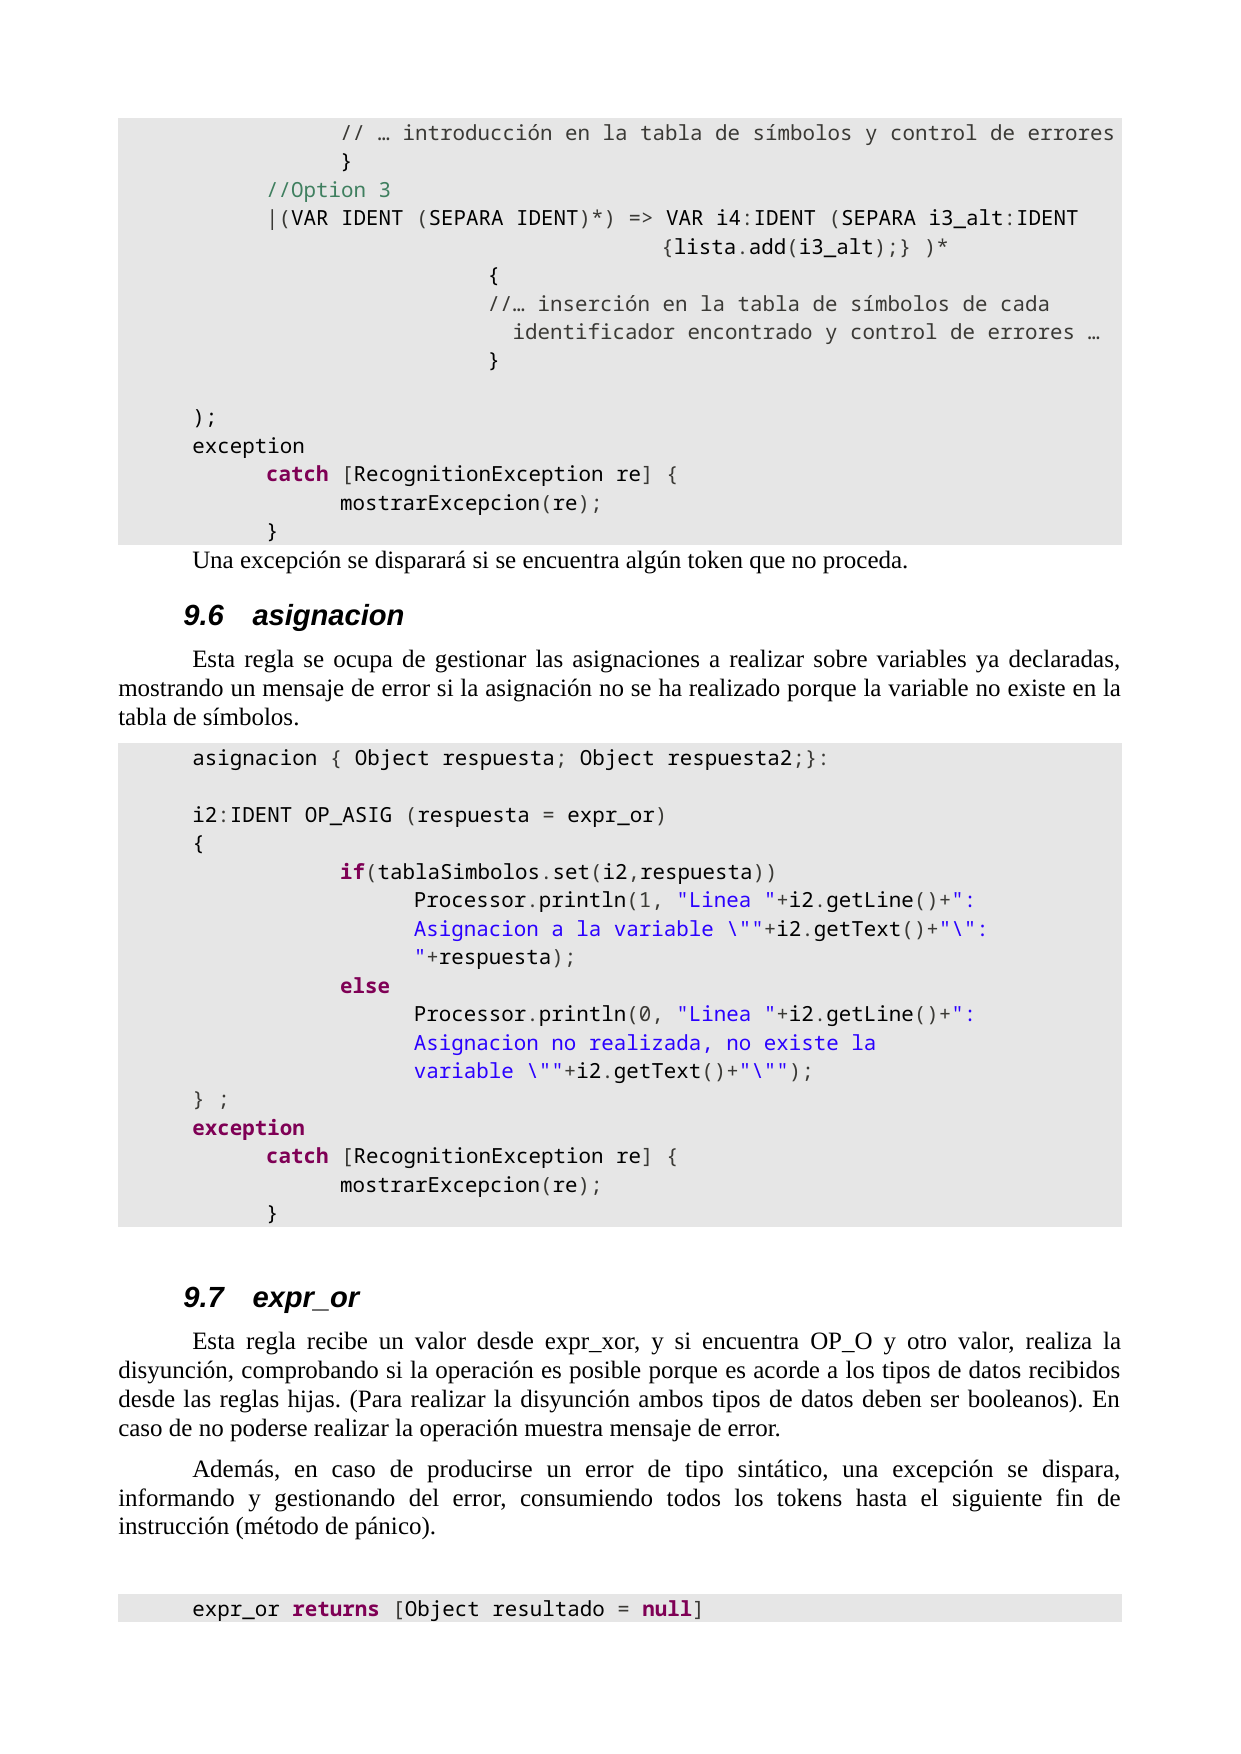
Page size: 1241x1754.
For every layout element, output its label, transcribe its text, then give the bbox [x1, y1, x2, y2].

text i2:IDENT OP_ASIG (respuesta = expr_or) [118, 800, 1122, 828]
text { [118, 828, 1122, 857]
subtitle asignacion [178, 598, 1122, 632]
text Processor.println(1, "Linea "+i2.getLine()+": Asignacion a la variable \""+i2.getText()+"\": "+respuesta); [118, 885, 1122, 971]
text Una excepción se disparará si se encuentra algún token que no proceda. [118, 545, 1122, 573]
text mostrarExcepcion(re); [118, 488, 1122, 516]
text {lista.add(i3_alt);} )* [118, 232, 1122, 260]
text Esta regla se ocupa de gestionar las asignaciones a realizar sobre variables ya declaradas, mostrando un mensaje de error si la asignación no se ha realizado porque la variable no existe en la tabla de símbolos. [118, 644, 1122, 731]
subtitle expr_or [178, 1280, 1122, 1314]
text } [118, 346, 1122, 374]
text exception [118, 1113, 1122, 1141]
text //Option 3 [118, 175, 1122, 203]
text asignacion { Object respuesta; Object respuesta2;}: [118, 743, 1122, 772]
text Esta regla recibe un valor desde expr_xor, y si encuentra OP_O y otro valor, realiza la disyunción, comprobando si la operación es posible porque es acorde a los tipos de datos recibidos desde las reglas hijas. (Para realizar la disyunción ambos tipos de datos deben ser booleanos). En caso de no poderse realizar la operación muestra mensaje de error. [118, 1326, 1122, 1441]
text } [118, 147, 1122, 175]
text catch [RecognitionException re] { [118, 1141, 1122, 1170]
text |(VAR IDENT (SEPARA IDENT)*) => VAR i4:IDENT (SEPARA i3_alt:IDENT [118, 203, 1122, 232]
text { [118, 260, 1122, 289]
text else [118, 971, 1122, 999]
text } [118, 1198, 1122, 1227]
text //… inserción en la tabla de símbolos de cada identificador encontrado y control de errores … [118, 289, 1122, 346]
text // … introducción en la tabla de símbolos y control de errores [118, 118, 1122, 147]
text exception [118, 431, 1122, 459]
text } ; [118, 1084, 1122, 1113]
text catch [RecognitionException re] { [118, 459, 1122, 488]
text if(tablaSimbolos.set(i2,respuesta)) [118, 857, 1122, 885]
text mostrarExcepcion(re); [118, 1170, 1122, 1198]
text } [118, 516, 1122, 545]
text expr_or returns [Object resultado = null] [118, 1594, 1122, 1622]
text Processor.println(0, "Linea "+i2.getLine()+": Asignacion no realizada, no existe la variable \""+i2.getText()+"\""); [118, 999, 1122, 1084]
text Además, en caso de producirse un error de tipo sintático, una excepción se dispara, informando y gestionando del error, consumiendo todos los tokens hasta el siguiente fin de instrucción (método de pánico). [118, 1454, 1122, 1540]
text ); [118, 402, 1122, 431]
